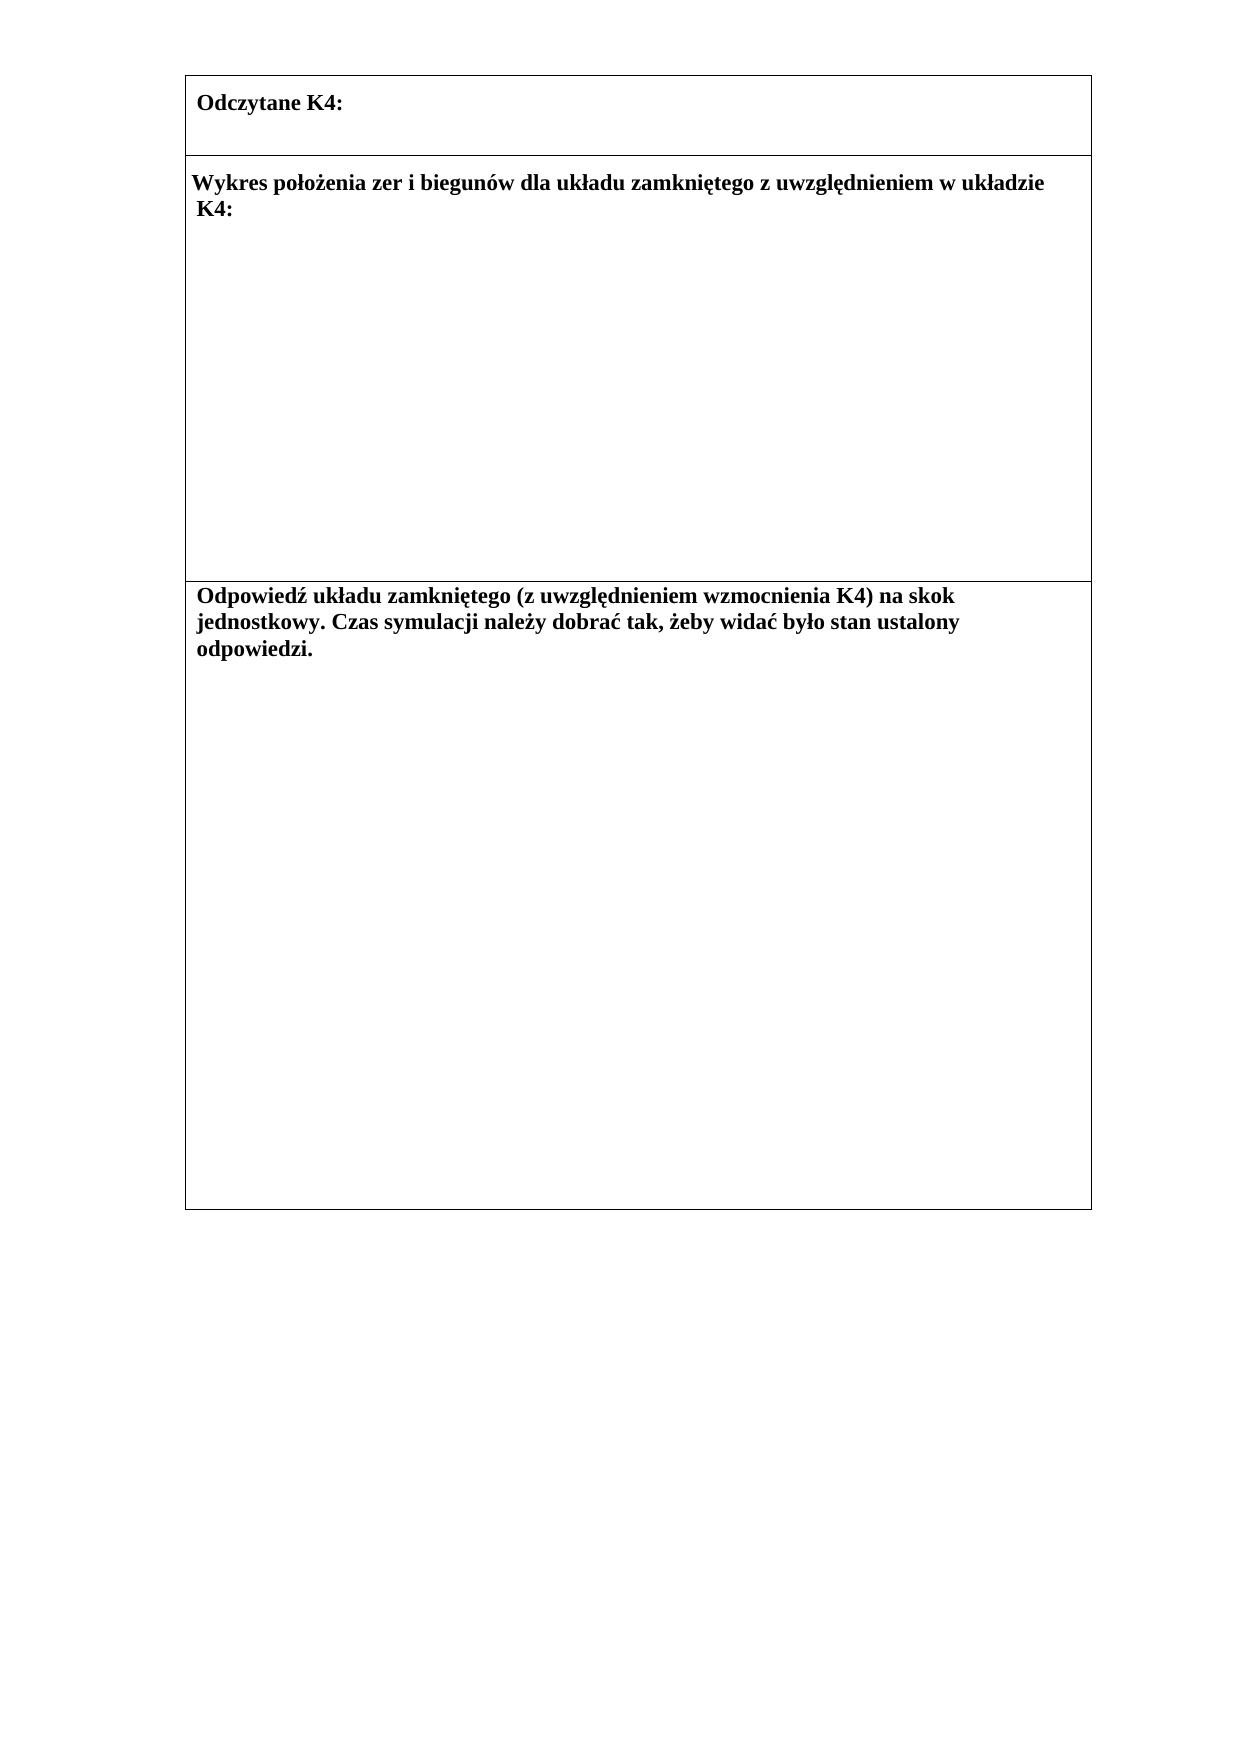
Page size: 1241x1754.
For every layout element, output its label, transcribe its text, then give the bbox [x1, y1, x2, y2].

table_cell Odpowiedź układu zamkniętego (z uwzględnieniem wzmocnienia K4) na skok jednostkowy. Czas symulacji należy dobrać tak, żeby widać było stan ustalony odpowiedzi. [186, 582, 1091, 1209]
table_cell Odczytane K4: [186, 76, 1091, 155]
table_cell Wykres położenia zer i biegunów dla układu zamkniętego z uwzględnieniem w układzie K4: [186, 156, 1091, 581]
